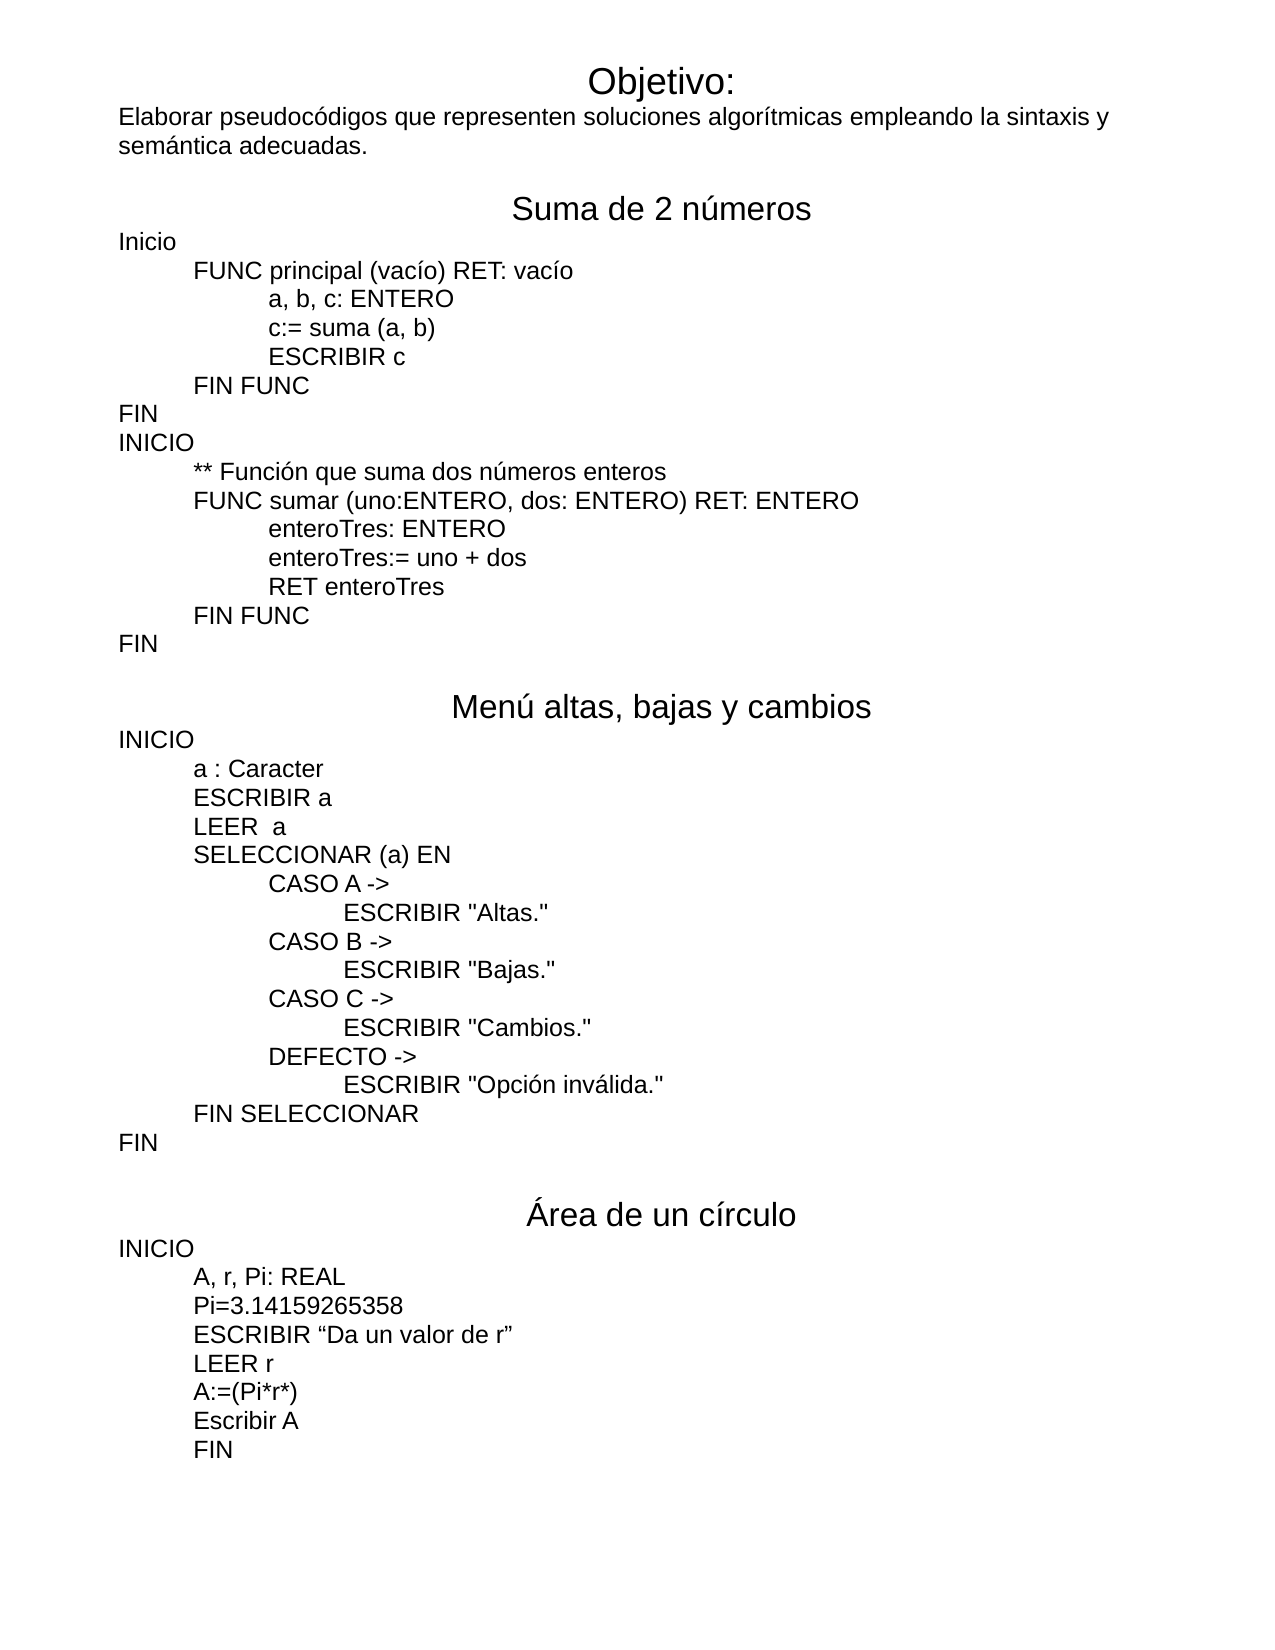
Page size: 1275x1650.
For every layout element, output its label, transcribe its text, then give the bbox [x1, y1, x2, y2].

text FIN [118, 399, 1205, 428]
text ** Función que suma dos números enteros [118, 457, 1205, 486]
text INICIO [118, 428, 1205, 457]
text FIN [118, 629, 1205, 687]
text enteroTres: ENTERO [193, 514, 1205, 543]
text Escribir A [118, 1406, 1205, 1435]
text DEFECTO -> [193, 1042, 1205, 1070]
text LEER r [118, 1348, 1205, 1377]
text ESCRIBIR "Opción inválida." [268, 1070, 1205, 1099]
text Suma de 2 números [118, 188, 1205, 227]
text ESCRIBIR "Bajas." [268, 955, 1205, 984]
text INICIO [118, 725, 1205, 754]
text enteroTres:= uno + dos [193, 543, 1205, 572]
text LEER a [118, 812, 1205, 840]
text Menú altas, bajas y cambios [118, 687, 1205, 725]
text ESCRIBIR "Altas." [268, 898, 1205, 927]
text CASO A -> [193, 869, 1205, 898]
text Inicio [118, 227, 1205, 256]
text Área de un círculo [118, 1195, 1205, 1233]
text CASO B -> [193, 927, 1205, 955]
text FIN SELECCIONAR [118, 1099, 1205, 1128]
text CASO C -> [193, 984, 1205, 1013]
text A, r, Pi: REAL [118, 1262, 1205, 1291]
text ESCRIBIR “Da un valor de r” [118, 1320, 1205, 1348]
text Pi=3.14159265358 [118, 1291, 1205, 1320]
text FUNC principal (vacío) RET: vacío [118, 256, 1205, 284]
text FUNC sumar (uno:ENTERO, dos: ENTERO) RET: ENTERO [118, 486, 1205, 514]
text ESCRIBIR "Cambios." [268, 1013, 1205, 1042]
text SELECCIONAR (a) EN [118, 840, 1205, 869]
text RET enteroTres [268, 572, 1205, 601]
text A:=(Pi*r*) [118, 1377, 1205, 1406]
text FIN FUNC [118, 371, 1205, 399]
text FIN [118, 1128, 1205, 1157]
text FIN FUNC [118, 601, 1205, 629]
text Objetivo: [118, 59, 1205, 102]
text INICIO [118, 1233, 1205, 1262]
text a : Caracter [118, 754, 1205, 783]
text c:= suma (a, b) [193, 313, 1205, 342]
text ESCRIBIR c [193, 342, 1205, 371]
text ESCRIBIR a [118, 783, 1205, 812]
text Elaborar pseudocódigos que representen soluciones algorítmicas empleando la sintaxis y semántica adecuadas. [118, 102, 1205, 160]
text FIN [118, 1435, 1205, 1492]
text a, b, c: ENTERO [193, 284, 1205, 313]
